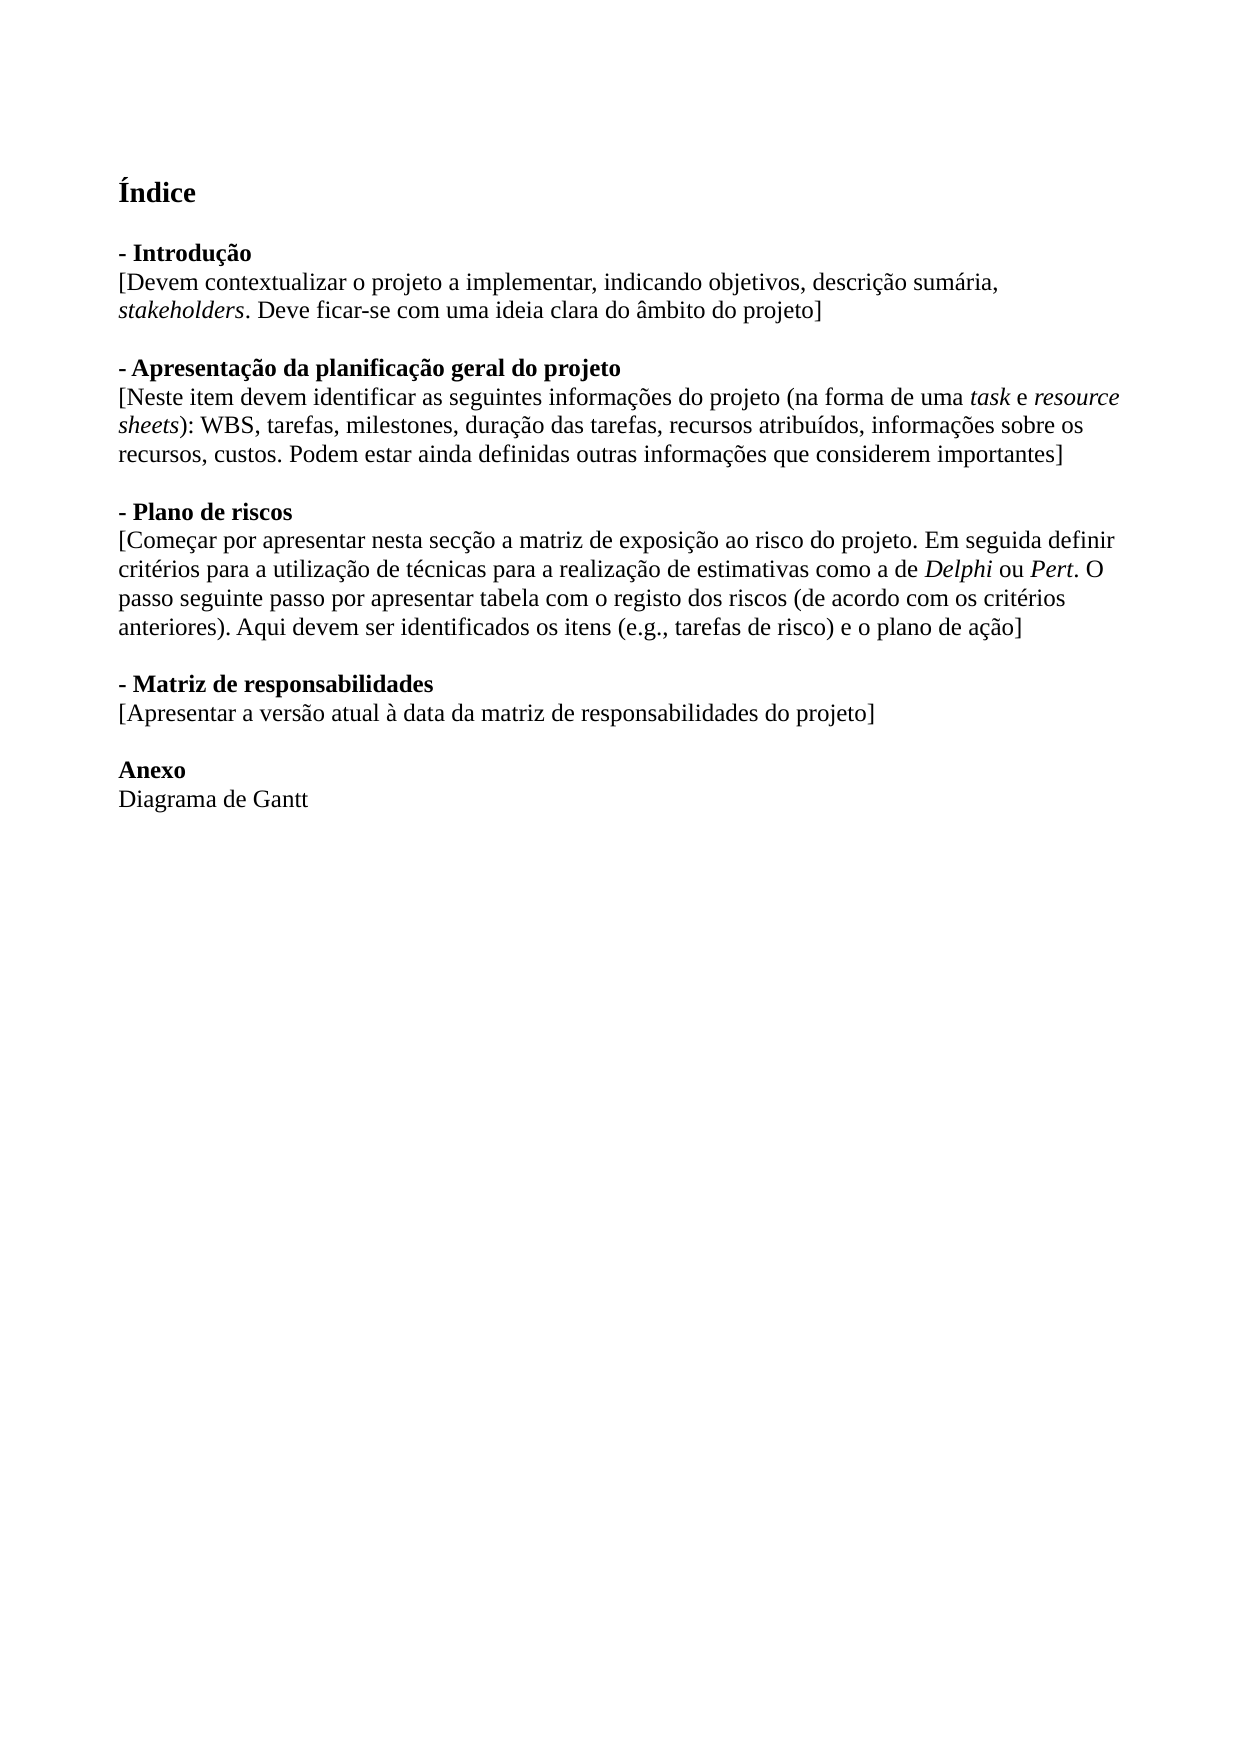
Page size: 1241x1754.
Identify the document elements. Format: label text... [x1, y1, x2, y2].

text - Plano de riscos [118, 497, 1122, 525]
text - Introdução [118, 238, 1122, 267]
text - Matriz de responsabilidades [118, 669, 1122, 698]
text Diagrama de Gantt [118, 784, 1122, 813]
text [Neste item devem identificar as seguintes informações do projeto (na forma de uma task e resource sheets): WBS, tarefas, milestones, duração das tarefas, recursos atribuídos, informações sobre os recursos, custos. Podem estar ainda definidas outras informações que considerem importantes] [118, 382, 1122, 468]
text Anexo [118, 755, 1122, 784]
text - Apresentação da planificação geral do projeto [118, 353, 1122, 382]
text [Começar por apresentar nesta secção a matriz de exposição ao risco do projeto. Em seguida definir critérios para a utilização de técnicas para a realização de estimativas como a de Delphi ou Pert. O passo seguinte passo por apresentar tabela com o registo dos riscos (de acordo com os critérios anteriores). Aqui devem ser identificados os itens (e.g., tarefas de risco) e o plano de ação] [118, 525, 1122, 640]
text [Apresentar a versão atual à data da matriz de responsabilidades do projeto] [118, 698, 1122, 727]
text [Devem contextualizar o projeto a implementar, indicando objetivos, descrição sumária, stakeholders. Deve ficar-se com uma ideia clara do âmbito do projeto] [118, 267, 1122, 324]
text Índice [118, 176, 1122, 209]
